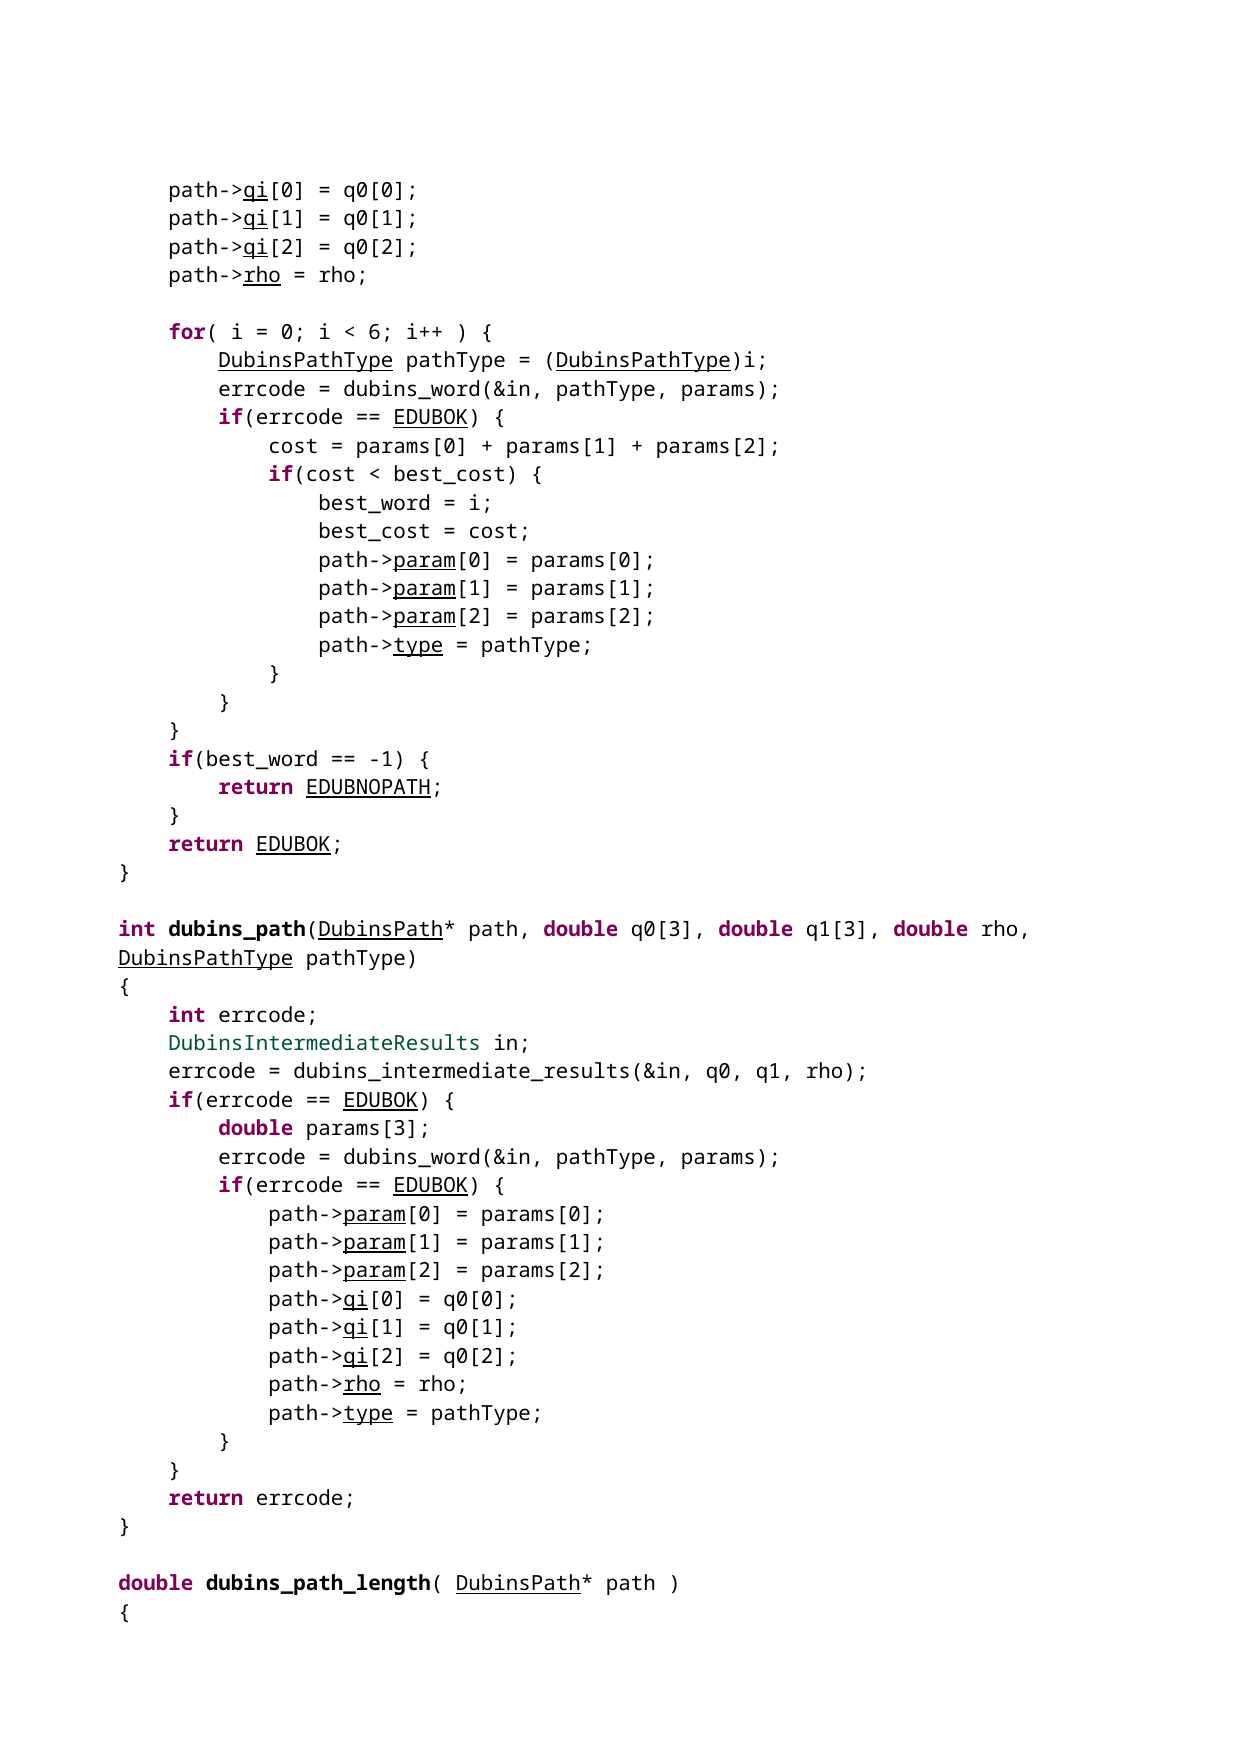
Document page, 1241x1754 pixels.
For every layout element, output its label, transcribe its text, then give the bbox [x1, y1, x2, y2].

text if(cost < best_cost) { [118, 459, 1122, 488]
text path->qi[2] = q0[2]; [118, 1341, 1122, 1369]
text } [118, 658, 1122, 687]
text return errcode; [118, 1483, 1122, 1512]
text if(errcode == EDUBOK) { [118, 402, 1122, 431]
text int dubins_path(DubinsPath* path, double q0[3], double q1[3], double rho, DubinsPathType pathType) [118, 914, 1122, 971]
text double params[3]; [118, 1113, 1122, 1142]
text DubinsPathType pathType = (DubinsPathType)i; [118, 346, 1122, 374]
text DubinsIntermediateResults in; [118, 1028, 1122, 1057]
text path->qi[1] = q0[1]; [118, 1312, 1122, 1341]
text path->param[1] = params[1]; [118, 573, 1122, 602]
text } [118, 687, 1122, 715]
text path->param[0] = params[0]; [118, 545, 1122, 573]
text path->qi[1] = q0[1]; [118, 203, 1122, 232]
text path->type = pathType; [118, 1398, 1122, 1426]
text { [118, 1597, 1122, 1625]
text { [118, 971, 1122, 1000]
text return EDUBOK; [118, 829, 1122, 857]
text path->type = pathType; [118, 630, 1122, 658]
text path->param[0] = params[0]; [118, 1199, 1122, 1227]
text path->qi[0] = q0[0]; [118, 175, 1122, 203]
text } [118, 715, 1122, 744]
text path->qi[0] = q0[0]; [118, 1284, 1122, 1312]
text if(errcode == EDUBOK) { [118, 1170, 1122, 1199]
text for( i = 0; i < 6; i++ ) { [118, 317, 1122, 346]
text path->param[2] = params[2]; [118, 602, 1122, 630]
text } [118, 857, 1122, 886]
text } [118, 801, 1122, 829]
text errcode = dubins_intermediate_results(&in, q0, q1, rho); [118, 1057, 1122, 1085]
text best_word = i; [118, 488, 1122, 516]
text best_cost = cost; [118, 516, 1122, 545]
text } [118, 1426, 1122, 1455]
text errcode = dubins_word(&in, pathType, params); [118, 1142, 1122, 1170]
text int errcode; [118, 1000, 1122, 1028]
text path->rho = rho; [118, 260, 1122, 289]
text } [118, 1455, 1122, 1483]
text } [118, 1512, 1122, 1540]
text return EDUBNOPATH; [118, 772, 1122, 801]
text errcode = dubins_word(&in, pathType, params); [118, 374, 1122, 402]
text double dubins_path_length( DubinsPath* path ) [118, 1568, 1122, 1597]
text path->param[2] = params[2]; [118, 1256, 1122, 1284]
text cost = params[0] + params[1] + params[2]; [118, 431, 1122, 459]
text path->rho = rho; [118, 1369, 1122, 1398]
text if(errcode == EDUBOK) { [118, 1085, 1122, 1113]
text if(best_word == -1) { [118, 744, 1122, 772]
text path->qi[2] = q0[2]; [118, 232, 1122, 260]
text path->param[1] = params[1]; [118, 1227, 1122, 1256]
